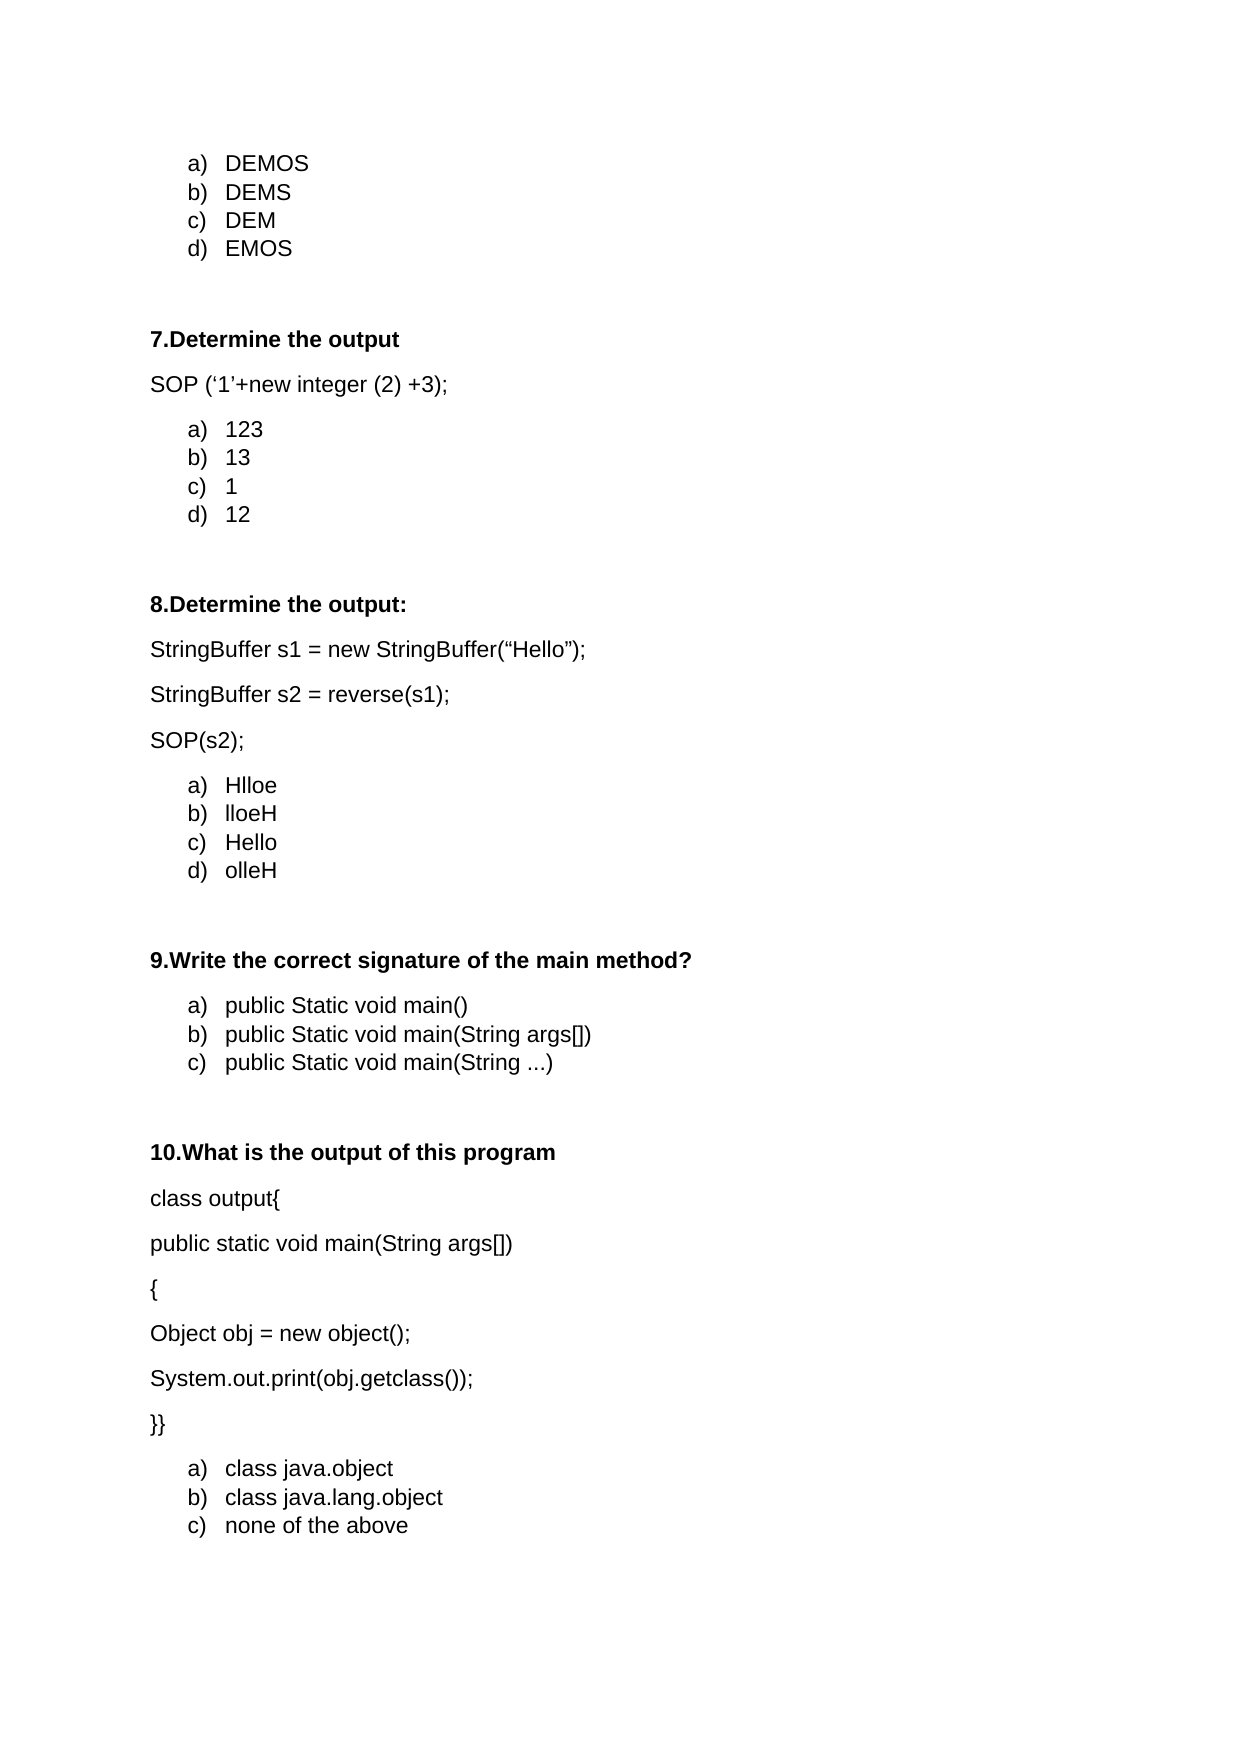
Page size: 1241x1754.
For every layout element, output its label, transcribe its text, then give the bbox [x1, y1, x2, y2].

text SOP(s2); [150, 727, 1090, 753]
text Object obj = new object(); [150, 1320, 1090, 1346]
list public Static void main(String ...) [187, 1049, 1090, 1076]
list lloeH [187, 800, 1090, 826]
text 10.What is the output of this program [150, 1139, 1090, 1166]
list 1 [187, 473, 1090, 499]
text { [150, 1275, 1090, 1301]
text class output{ [150, 1184, 1090, 1211]
list 12 [187, 501, 1090, 527]
text StringBuffer s1 = new StringBuffer(“Hello”); [150, 636, 1090, 663]
list DEMOS [187, 150, 1090, 176]
text }} [150, 1410, 1090, 1436]
list public Static void main() [187, 992, 1090, 1019]
list Hello [187, 828, 1090, 855]
list EMOS [187, 235, 1090, 262]
list 13 [187, 444, 1090, 471]
list DEMS [187, 178, 1090, 205]
text public static void main(String args[]) [150, 1229, 1090, 1256]
list class java.object [187, 1455, 1090, 1481]
text 9.Write the correct signature of the main method? [150, 947, 1090, 973]
text SOP (‘1’+new integer (2) +3); [150, 371, 1090, 397]
text StringBuffer s2 = reverse(s1); [150, 681, 1090, 708]
text 8.Determine the output: [150, 591, 1090, 618]
list olleH [187, 857, 1090, 883]
text 7.Determine the output [150, 326, 1090, 352]
text System.out.print(obj.getclass()); [150, 1365, 1090, 1391]
list 123 [187, 416, 1090, 442]
list DEM [187, 207, 1090, 233]
list Hlloe [187, 772, 1090, 798]
list public Static void main(String args[]) [187, 1021, 1090, 1047]
list class java.lang.object [187, 1483, 1090, 1510]
list none of the above [187, 1512, 1090, 1538]
